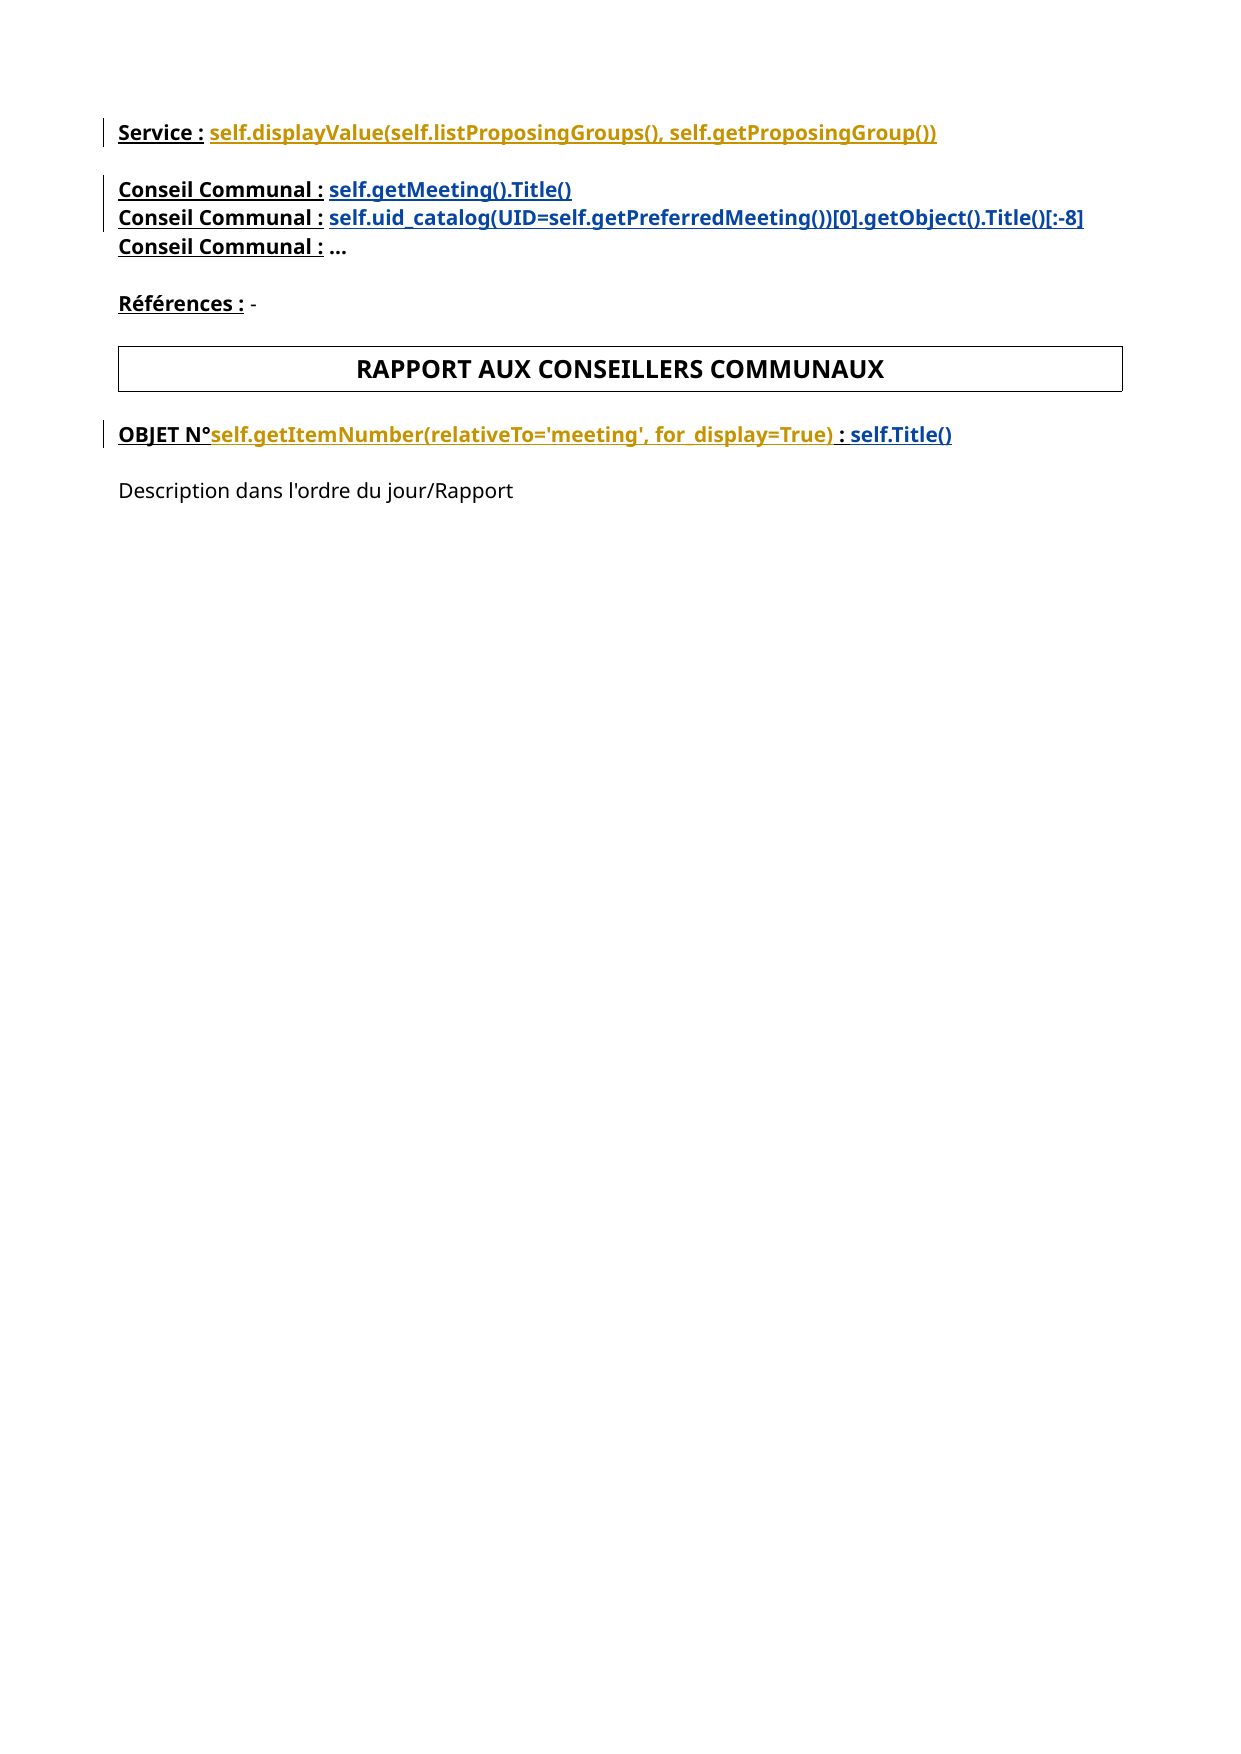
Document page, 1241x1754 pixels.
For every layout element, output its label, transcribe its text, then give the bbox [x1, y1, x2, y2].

text Service : self.displayValue(self.listProposingGroups(), self.getProposingGroup()) [118, 118, 1122, 147]
text Conseil Communal : ... [118, 232, 1122, 260]
text Conseil Communal : self.getMeeting().Title() [118, 175, 1122, 203]
table_header RAPPORT AUX CONSEILLERS COMMUNAUX [119, 347, 1122, 391]
text OBJET N°self.getItemNumber(relativeTo='meeting', for_display=True) : self.Title() [118, 420, 1122, 448]
text Conseil Communal : self.uid_catalog(UID=self.getPreferredMeeting())[0].getObject().Title()[:-8] [118, 203, 1122, 232]
text Description dans l'ordre du jour/Rapport [118, 477, 1122, 505]
text Références : - [118, 289, 1122, 317]
